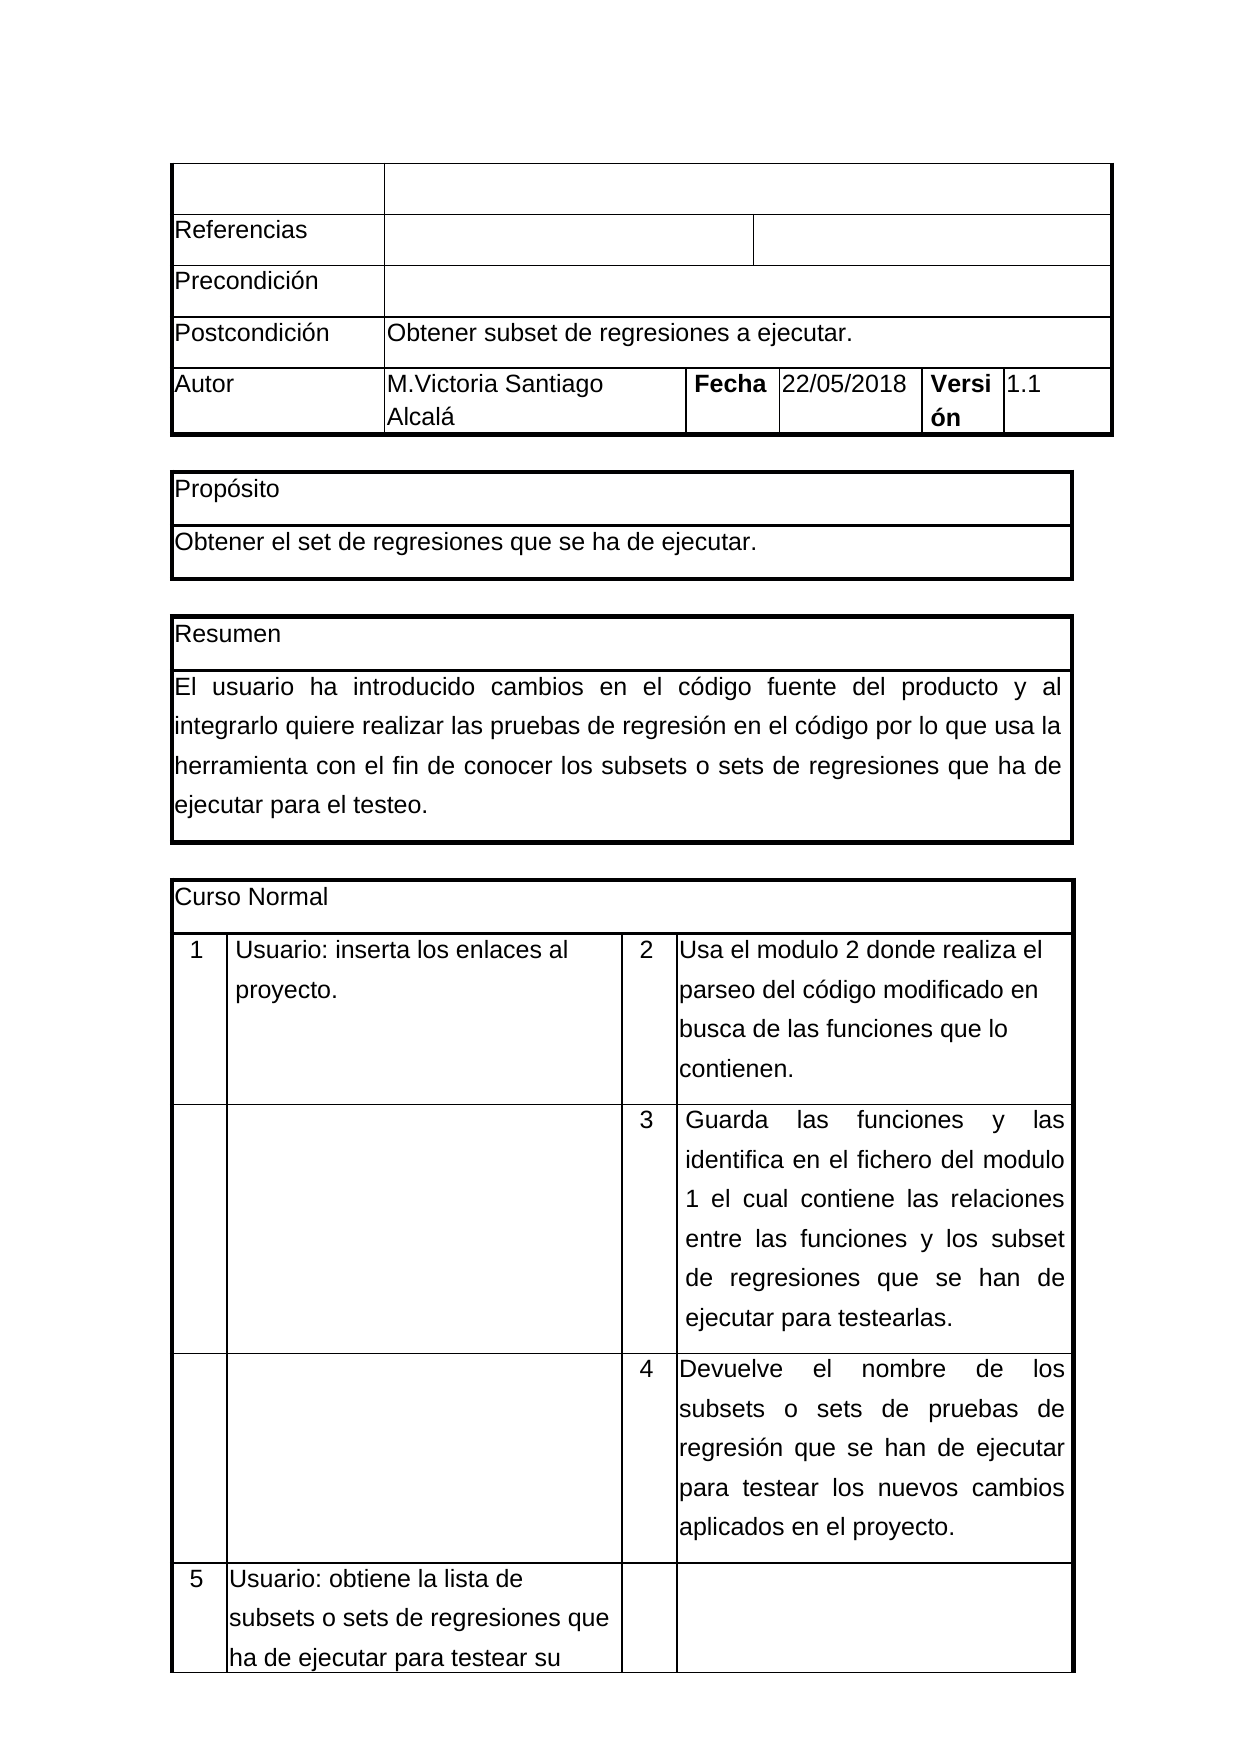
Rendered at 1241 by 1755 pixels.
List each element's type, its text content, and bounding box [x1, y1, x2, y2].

table_header Propósito [174, 474, 1070, 524]
table_cell Devuelve el nombre de los subsets o sets de pruebas de regresión que se han de ejecutar para testear los nuevos cambios aplicados en el proyecto. [678, 1354, 1071, 1562]
table_cell [174, 164, 384, 214]
table_cell Usa el modulo 2 donde realiza el parseo del código modificado en busca de las funciones que lo contienen. [678, 935, 1071, 1103]
table_cell [678, 1564, 1071, 1671]
table_cell Precondición [174, 266, 384, 316]
table_cell 3 [623, 1105, 676, 1352]
table_cell Guarda las funciones y las identifica en el fichero del modulo 1 el cual contiene las relaciones entre las funciones y los subset de regresiones que se han de ejecutar para testearlas. [678, 1105, 1071, 1352]
table_cell Fecha [687, 369, 779, 432]
table_cell Autor [174, 369, 384, 432]
table_cell [623, 1564, 676, 1671]
table_cell Postcondición [174, 318, 384, 367]
table_cell Usuario: inserta los enlaces al proyecto. [228, 935, 621, 1103]
table_cell 4 [623, 1354, 676, 1562]
table_cell Versión [923, 369, 1003, 432]
table_cell Usuario: obtiene la lista de subsets o sets de regresiones que ha de ejecutar para testear su [228, 1564, 621, 1671]
table_cell Obtener el set de regresiones que se ha de ejecutar. [174, 527, 1070, 577]
table_cell [385, 164, 1110, 214]
table_cell 2 [623, 935, 676, 1103]
table_cell M.Victoria Santiago Alcalá [385, 369, 685, 432]
table_cell [754, 215, 1110, 265]
table_cell El usuario ha introducido cambios en el código fuente del producto y al integrarlo quiere realizar las pruebas de regresión en el código por lo que usa la herramienta con el fin de conocer los subsets o sets de regresiones que ha de ejecutar para el testeo. [174, 672, 1070, 840]
table_header Curso Normal [174, 882, 1071, 932]
table_cell [174, 1105, 226, 1352]
table_cell [174, 1354, 226, 1562]
table_cell Obtener subset de regresiones a ejecutar. [385, 318, 1110, 367]
table_cell Referencias [174, 215, 384, 265]
table_header Resumen [174, 619, 1070, 668]
table_cell 1.1 [1005, 369, 1110, 432]
table_cell [228, 1105, 621, 1352]
table_cell 1 [174, 935, 226, 1103]
table_cell 5 [174, 1564, 226, 1671]
table_cell 22/05/2018 [780, 369, 921, 432]
table_cell [228, 1354, 621, 1562]
table_cell [385, 266, 1110, 316]
table_cell [385, 215, 753, 265]
